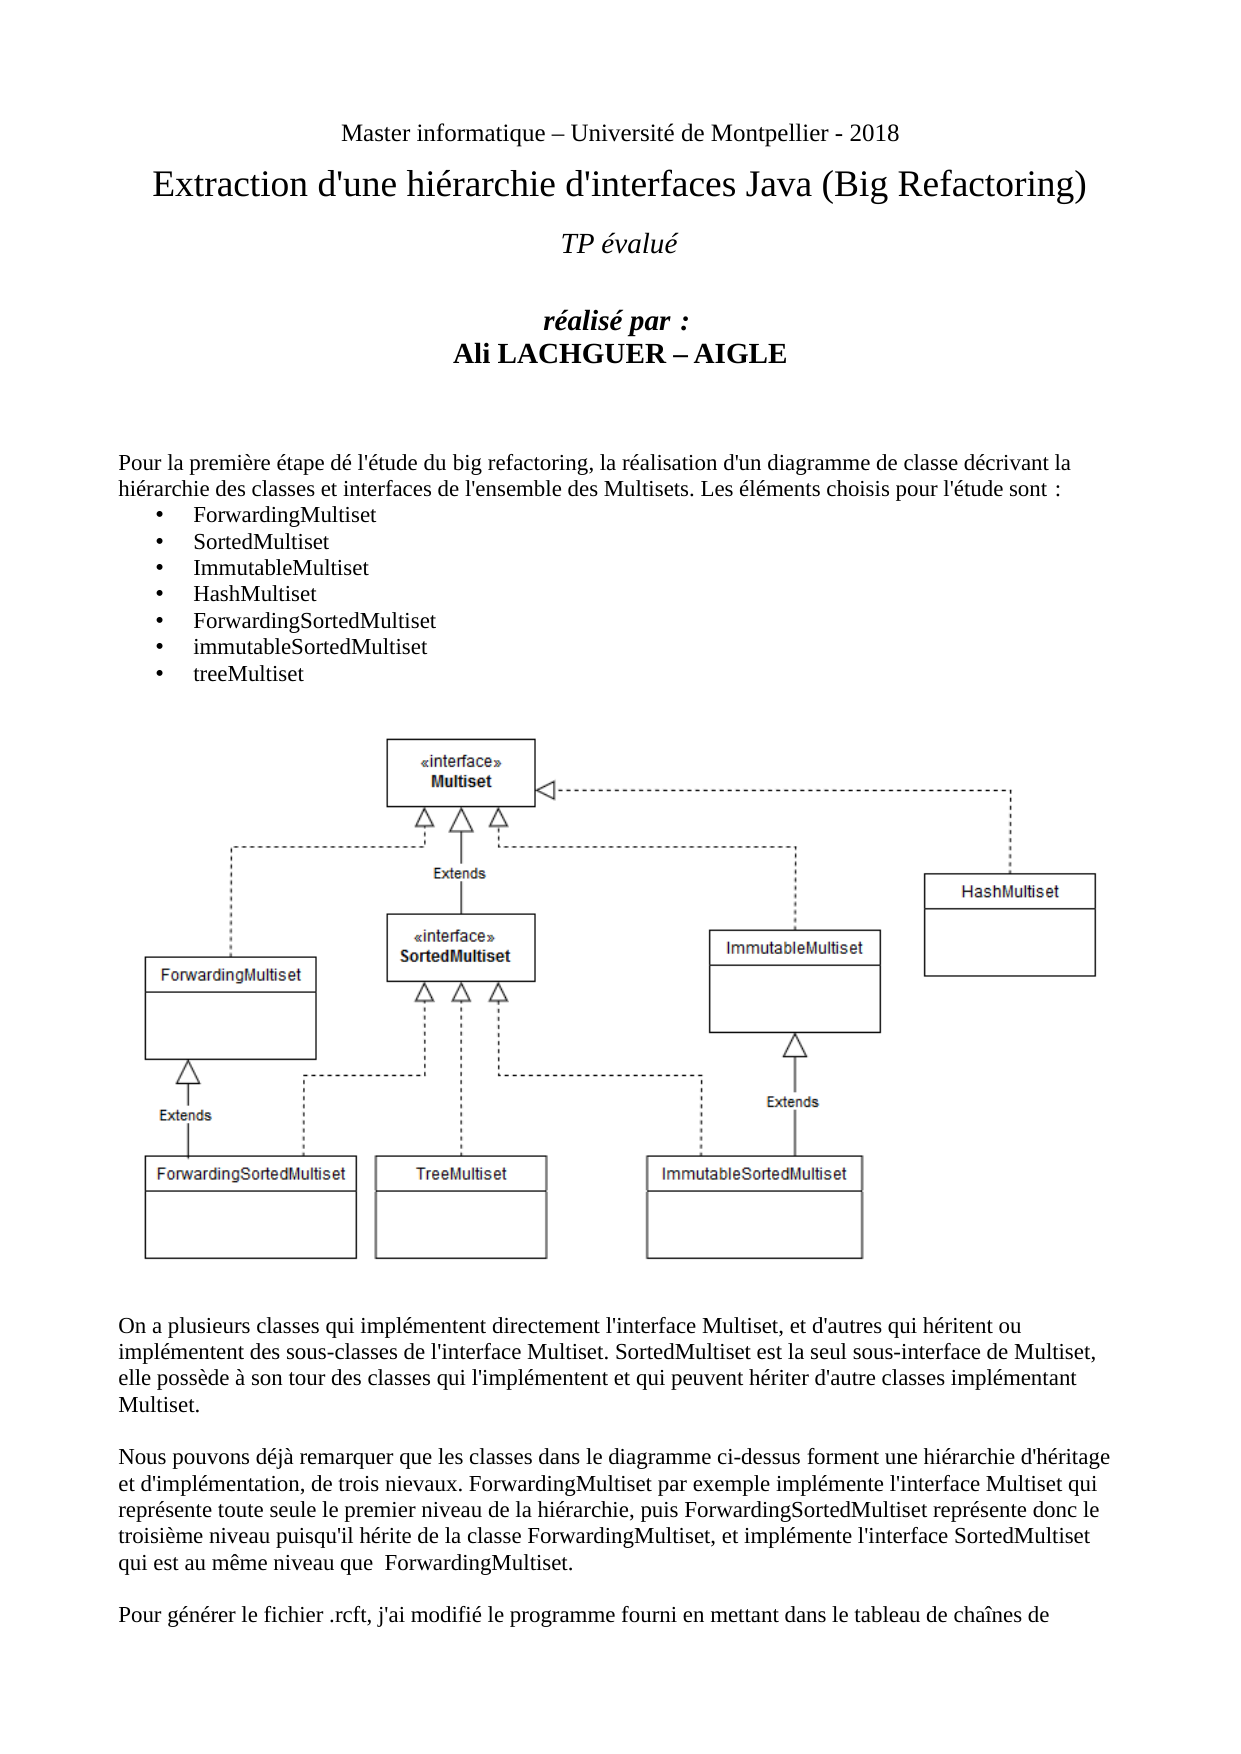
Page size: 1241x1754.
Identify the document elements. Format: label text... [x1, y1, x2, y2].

text TP évalué [118, 226, 1122, 259]
list ForwardingSortedMultiset [156, 607, 1122, 633]
text réalisé par : [118, 303, 1122, 336]
text Ali LACHGUER – AIGLE [118, 336, 1122, 370]
text Nous pouvons déjà remarquer que les classes dans le diagramme ci-dessus forment une hiérarchie d'héritage et d'implémentation, de trois nievaux. ForwardingMultiset par exemple implémente l'interface Multiset qui représente toute seule le premier niveau de la hiérarchie, puis ForwardingSortedMultiset représente donc le troisième niveau puisqu'il hérite de la classe ForwardingMultiset, et implémente l'interface SortedMultiset qui est au même niveau que ForwardingMultiset. [118, 1443, 1122, 1575]
list treeMultiset [156, 659, 1122, 686]
picture [118, 712, 1123, 1286]
text Pour générer le fichier .rcft, j'ai modifié le programme fourni en mettant dans le tableau de chaînes de [118, 1602, 1122, 1628]
text Pour la première étape dé l'étude du big refactoring, la réalisation d'un diagramme de classe décrivant la hiérarchie des classes et interfaces de l'ensemble des Multisets. Les éléments choisis pour l'étude sont : [118, 449, 1122, 501]
text Master informatique – Université de Montpellier - 2018 [118, 118, 1122, 147]
text On a plusieurs classes qui implémentent directement l'interface Multiset, et d'autres qui héritent ou implémentent des sous-classes de l'interface Multiset. SortedMultiset est la seul sous-interface de Multiset, elle possède à son tour des classes qui l'implémentent et qui peuvent hériter d'autre classes implémentant Multiset. [118, 1312, 1122, 1417]
list ForwardingMultiset [156, 501, 1122, 528]
list ImmutableMultiset [156, 554, 1122, 581]
list HashMultiset [156, 581, 1122, 607]
list SortedMultiset [156, 528, 1122, 554]
list immutableSortedMultiset [156, 633, 1122, 659]
text Extraction d'une hiérarchie d'interfaces Java (Big Refactoring) [118, 161, 1122, 204]
